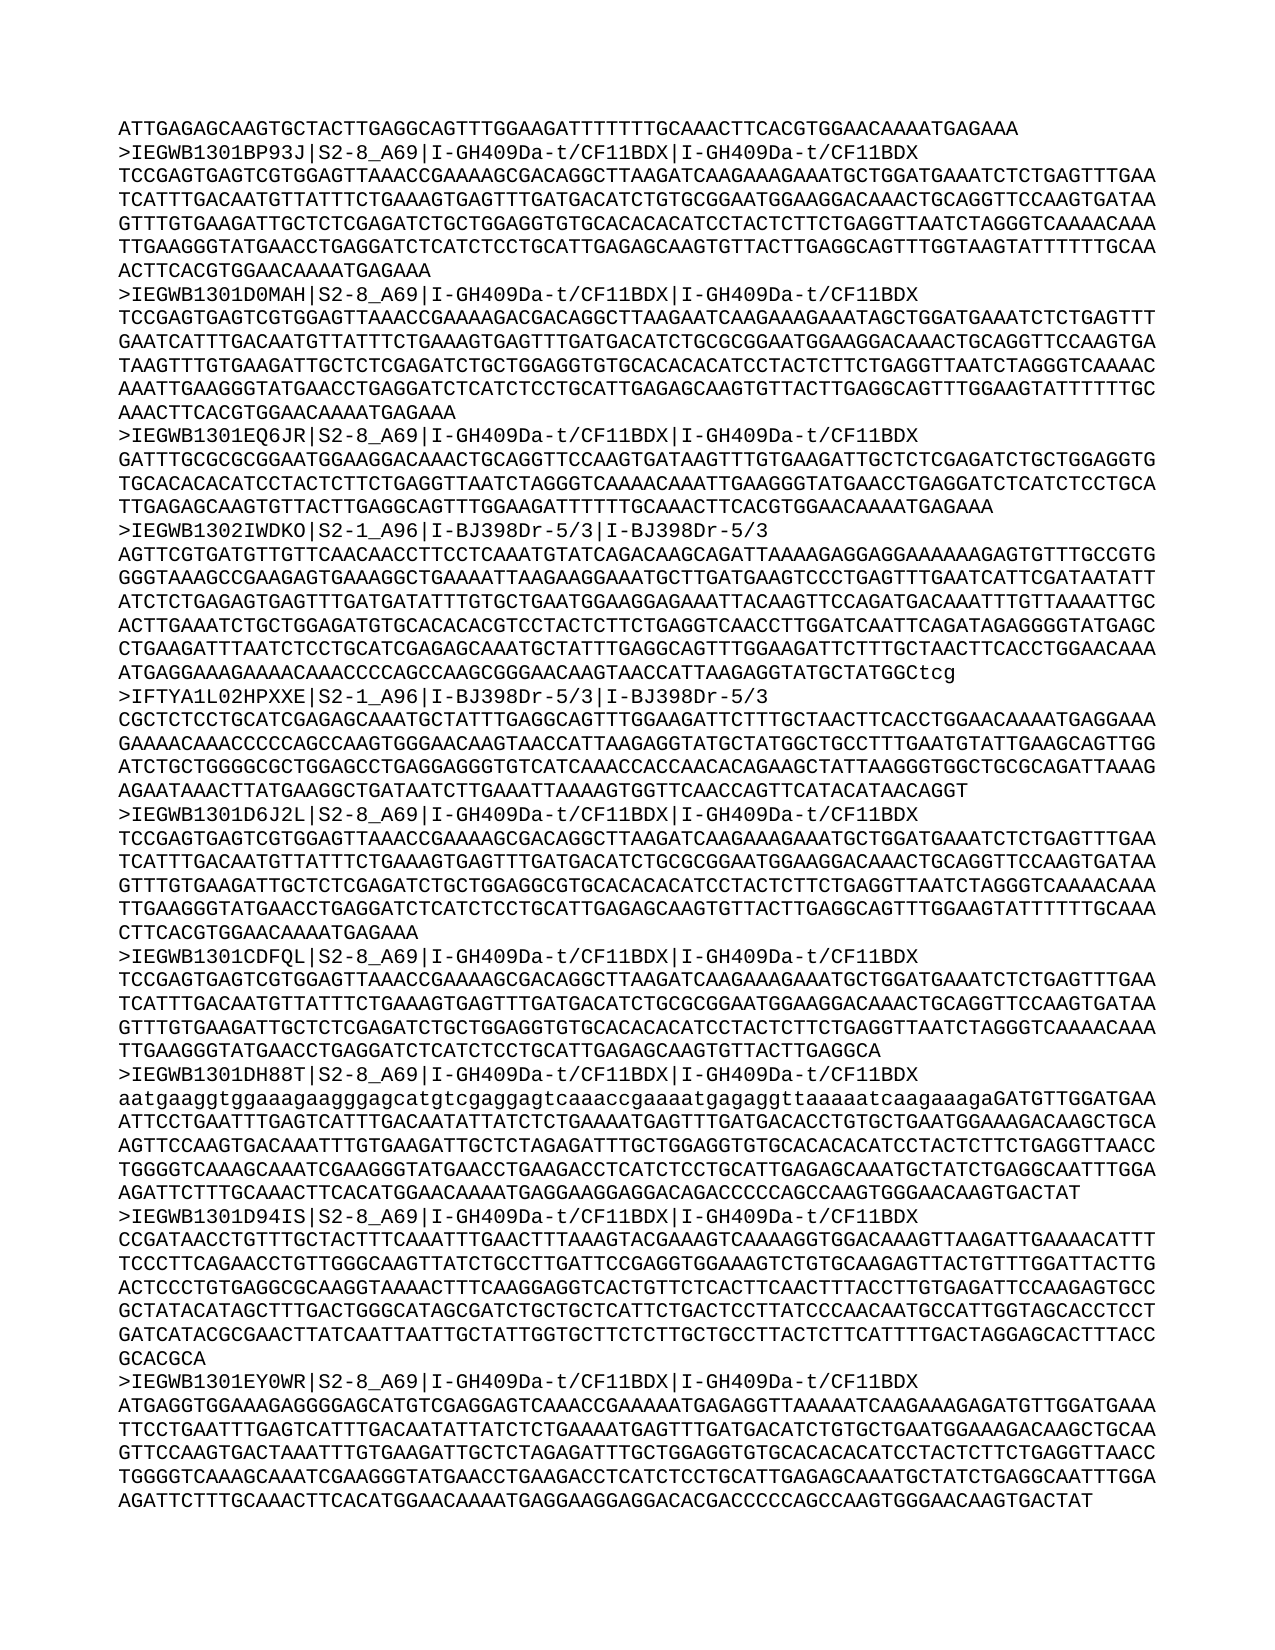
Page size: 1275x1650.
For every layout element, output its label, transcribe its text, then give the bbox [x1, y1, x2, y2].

text >IEGWB1301D94IS|S2-8_A69|I-GH409Da-t/CF11BDX|I-GH409Da-t/CF11BDX [118, 1206, 1157, 1229]
text TCCGAGTGAGTCGTGGAGTTAAACCGAAAAGACGACAGGCTTAAGAATCAAGAAAGAAATAGCTGGATGAAATCTCTGAGTTTGAATCATTTGACAATGTTATTTCTGAAAGTGAGTTTGATGACATCTGCGCGGAATGGAAGGACAAACTGCAGGTTCCAAGTGATAAGTTTGTGAAGATTGCTCTCGAGATCTGCTGGAGGTGTGCACACACATCCTACTCTTCTGAGGTTAATCTAGGGTCAAAACAAATTGAAGGGTATGAACCTGAGGATCTCATCTCCTGCATTGAGAGCAAGTGTTACTTGAGGCAGTTTGGAAGTATTTTTTGCAAACTTCACGTGGAACAAAATGAGAAA [118, 307, 1157, 426]
text >IEGWB1301EY0WR|S2-8_A69|I-GH409Da-t/CF11BDX|I-GH409Da-t/CF11BDX [118, 1371, 1157, 1395]
text >IEGWB1302IWDKO|S2-1_A96|I-BJ398Dr-5/3|I-BJ398Dr-5/3 [118, 520, 1157, 544]
text >IEGWB1301CDFQL|S2-8_A69|I-GH409Da-t/CF11BDX|I-GH409Da-t/CF11BDX [118, 946, 1157, 969]
text >IFTYA1L02HPXXE|S2-1_A96|I-BJ398Dr-5/3|I-BJ398Dr-5/3 [118, 686, 1157, 709]
text ATGAGGTGGAAAGAGGGGAGCATGTCGAGGAGTCAAACCGAAAAATGAGAGGTTAAAAATCAAGAAAGAGATGTTGGATGAAATTCCTGAATTTGAGTCATTTGACAATATTATCTCTGAAAATGAGTTTGATGACATCTGTGCTGAATGGAAAGACAAGCTGCAAGTTCCAAGTGACTAAATTTGTGAAGATTGCTCTAGAGATTTGCTGGAGGTGTGCACACACATCCTACTCTTCTGAGGTTAACCTGGGGTCAAAGCAAATCGAAGGGTATGAACCTGAAGACCTCATCTCCTGCATTGAGAGCAAATGCTATCTGAGGCAATTTGGAAGATTCTTTGCAAACTTCACATGGAACAAAATGAGGAAGGAGGACACGACCCCCAGCCAAGTGGGAACAAGTGACTAT [118, 1395, 1157, 1513]
text TCCGAGTGAGTCGTGGAGTTAAACCGAAAAGCGACAGGCTTAAGATCAAGAAAGAAATGCTGGATGAAATCTCTGAGTTTGAATCATTTGACAATGTTATTTCTGAAAGTGAGTTTGATGACATCTGCGCGGAATGGAAGGACAAACTGCAGGTTCCAAGTGATAAGTTTGTGAAGATTGCTCTCGAGATCTGCTGGAGGCGTGCACACACATCCTACTCTTCTGAGGTTAATCTAGGGTCAAAACAAATTGAAGGGTATGAACCTGAGGATCTCATCTCCTGCATTGAGAGCAAGTGTTACTTGAGGCAGTTTGGAAGTATTTTTTGCAAACTTCACGTGGAACAAAATGAGAAA [118, 827, 1157, 946]
text TCCGAGTGAGTCGTGGAGTTAAACCGAAAAGCGACAGGCTTAAGATCAAGAAAGAAATGCTGGATGAAATCTCTGAGTTTGAATCATTTGACAATGTTATTTCTGAAAGTGAGTTTGATGACATCTGTGCGGAATGGAAGGACAAACTGCAGGTTCCAAGTGATAAGTTTGTGAAGATTGCTCTCGAGATCTGCTGGAGGTGTGCACACACATCCTACTCTTCTGAGGTTAATCTAGGGTCAAAACAAATTGAAGGGTATGAACCTGAGGATCTCATCTCCTGCATTGAGAGCAAGTGTTACTTGAGGCAGTTTGGTAAGTATTTTTTGCAAACTTCACGTGGAACAAAATGAGAAA [118, 165, 1157, 284]
text >IEGWB1301EQ6JR|S2-8_A69|I-GH409Da-t/CF11BDX|I-GH409Da-t/CF11BDX [118, 426, 1157, 449]
text GATTTGCGCGCGGAATGGAAGGACAAACTGCAGGTTCCAAGTGATAAGTTTGTGAAGATTGCTCTCGAGATCTGCTGGAGGTGTGCACACACATCCTACTCTTCTGAGGTTAATCTAGGGTCAAAACAAATTGAAGGGTATGAACCTGAGGATCTCATCTCCTGCATTGAGAGCAAGTGTTACTTGAGGCAGTTTGGAAGATTTTTTGCAAACTTCACGTGGAACAAAATGAGAAA [118, 449, 1157, 520]
text >IEGWB1301D0MAH|S2-8_A69|I-GH409Da-t/CF11BDX|I-GH409Da-t/CF11BDX [118, 284, 1157, 307]
text aatgaaggtggaaagaagggagcatgtcgaggagtcaaaccgaaaatgagaggttaaaaatcaagaaagaGATGTTGGATGAAATTCCTGAATTTGAGTCATTTGACAATATTATCTCTGAAAATGAGTTTGATGACACCTGTGCTGAATGGAAAGACAAGCTGCAAGTTCCAAGTGACAAATTTGTGAAGATTGCTCTAGAGATTTGCTGGAGGTGTGCACACACATCCTACTCTTCTGAGGTTAACCTGGGGTCAAAGCAAATCGAAGGGTATGAACCTGAAGACCTCATCTCCTGCATTGAGAGCAAATGCTATCTGAGGCAATTTGGAAGATTCTTTGCAAACTTCACATGGAACAAAATGAGGAAGGAGGACAGACCCCCAGCCAAGTGGGAACAAGTGACTAT [118, 1088, 1157, 1206]
text CCGATAACCTGTTTGCTACTTTCAAATTTGAACTTTAAAGTACGAAAGTCAAAAGGTGGACAAAGTTAAGATTGAAAACATTTTCCCTTCAGAACCTGTTGGGCAAGTTATCTGCCTTGATTCCGAGGTGGAAAGTCTGTGCAAGAGTTACTGTTTGGATTACTTGACTCCCTGTGAGGCGCAAGGTAAAACTTTCAAGGAGGTCACTGTTCTCACTTCAACTTTACCTTGTGAGATTCCAAGAGTGCCGCTATACATAGCTTTGACTGGGCATAGCGATCTGCTGCTCATTCTGACTCCTTATCCCAACAATGCCATTGGTAGCACCTCCTGATCATACGCGAACTTATCAATTAATTGCTATTGGTGCTTCTCTTGCTGCCTTACTCTTCATTTTGACTAGGAGCACTTTACCGCACGCA [118, 1229, 1157, 1371]
text AGTTCGTGATGTTGTTCAACAACCTTCCTCAAATGTATCAGACAAGCAGATTAAAAGAGGAGGAAAAAAGAGTGTTTGCCGTGGGGTAAAGCCGAAGAGTGAAAGGCTGAAAATTAAGAAGGAAATGCTTGATGAAGTCCCTGAGTTTGAATCATTCGATAATATTATCTCTGAGAGTGAGTTTGATGATATTTGTGCTGAATGGAAGGAGAAATTACAAGTTCCAGATGACAAATTTGTTAAAATTGCACTTGAAATCTGCTGGAGATGTGCACACACGTCCTACTCTTCTGAGGTCAACCTTGGATCAATTCAGATAGAGGGGTATGAGCCTGAAGATTTAATCTCCTGCATCGAGAGCAAATGCTATTTGAGGCAGTTTGGAAGATTCTTTGCTAACTTCACCTGGAACAAAATGAGGAAAGAAAACAAACCCCAGCCAAGCGGGAACAAGTAACCATTAAGAGGTATGCTATGGCtcg [118, 544, 1157, 686]
text >IEGWB1301BP93J|S2-8_A69|I-GH409Da-t/CF11BDX|I-GH409Da-t/CF11BDX [118, 142, 1157, 165]
text ATTGAGAGCAAGTGCTACTTGAGGCAGTTTGGAAGATTTTTTTGCAAACTTCACGTGGAACAAAATGAGAAA [118, 118, 1157, 142]
text CGCTCTCCTGCATCGAGAGCAAATGCTATTTGAGGCAGTTTGGAAGATTCTTTGCTAACTTCACCTGGAACAAAATGAGGAAAGAAAACAAACCCCCAGCCAAGTGGGAACAAGTAACCATTAAGAGGTATGCTATGGCTGCCTTTGAATGTATTGAAGCAGTTGGATCTGCTGGGGCGCTGGAGCCTGAGGAGGGTGTCATCAAACCACCAACACAGAAGCTATTAAGGGTGGCTGCGCAGATTAAAGAGAATAAACTTATGAAGGCTGATAATCTTGAAATTAAAAGTGGTTCAACCAGTTCATACATAACAGGT [118, 709, 1157, 804]
text TCCGAGTGAGTCGTGGAGTTAAACCGAAAAGCGACAGGCTTAAGATCAAGAAAGAAATGCTGGATGAAATCTCTGAGTTTGAATCATTTGACAATGTTATTTCTGAAAGTGAGTTTGATGACATCTGCGCGGAATGGAAGGACAAACTGCAGGTTCCAAGTGATAAGTTTGTGAAGATTGCTCTCGAGATCTGCTGGAGGTGTGCACACACATCCTACTCTTCTGAGGTTAATCTAGGGTCAAAACAAATTGAAGGGTATGAACCTGAGGATCTCATCTCCTGCATTGAGAGCAAGTGTTACTTGAGGCA [118, 969, 1157, 1064]
text >IEGWB1301D6J2L|S2-8_A69|I-GH409Da-t/CF11BDX|I-GH409Da-t/CF11BDX [118, 804, 1157, 827]
text >IEGWB1301DH88T|S2-8_A69|I-GH409Da-t/CF11BDX|I-GH409Da-t/CF11BDX [118, 1064, 1157, 1088]
